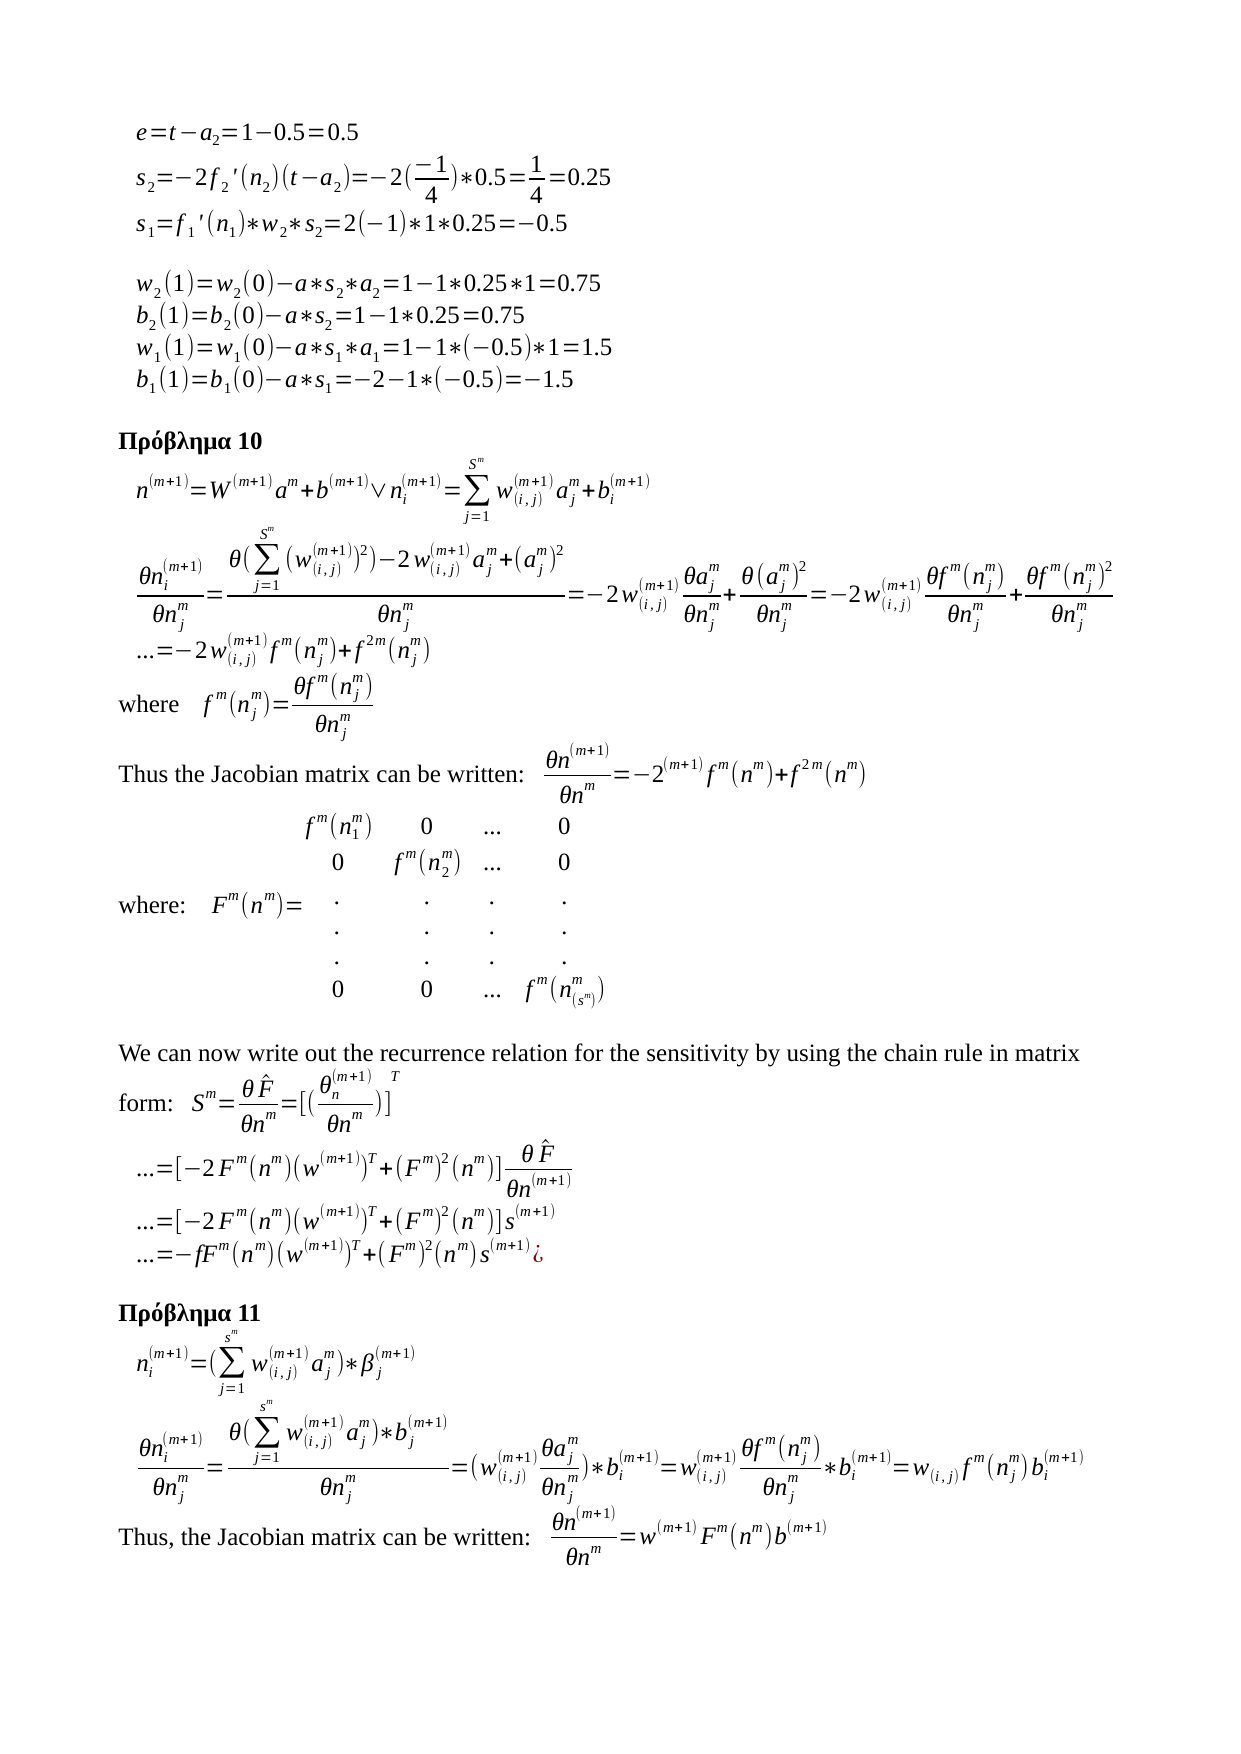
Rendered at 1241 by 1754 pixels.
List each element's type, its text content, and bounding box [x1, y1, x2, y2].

text We can now write out the recurrence relation for the sensitivity by using the chain rule in matrix form: [118, 1038, 1122, 1137]
text Thus, the Jacobian matrix can be written: [118, 1504, 1122, 1571]
text where [118, 669, 1122, 742]
text Πρόβλημα 11 [118, 1298, 1122, 1327]
text Πρόβλημα 10 [118, 426, 1122, 454]
text Thus the Jacobian matrix can be written: [118, 742, 1122, 808]
text where: [118, 808, 1122, 1010]
